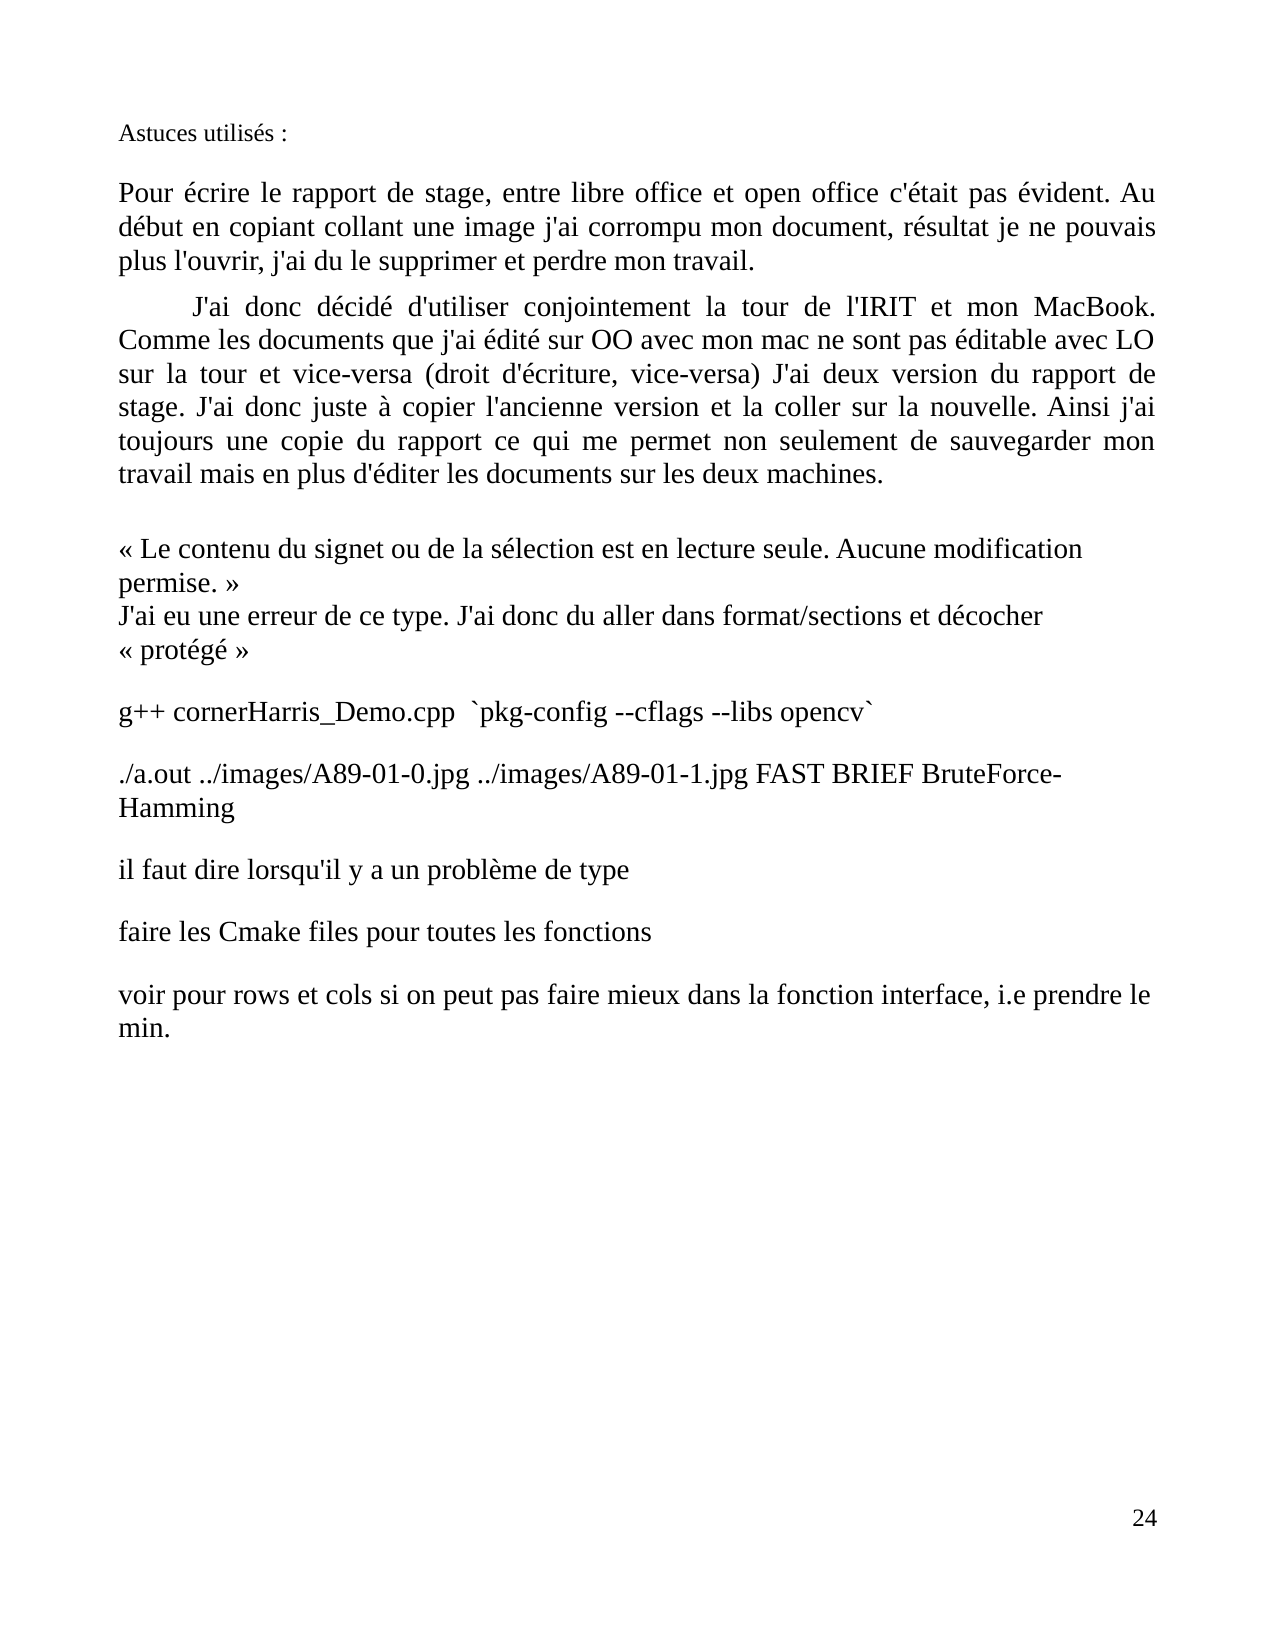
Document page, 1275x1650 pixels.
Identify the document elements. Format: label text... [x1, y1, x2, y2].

text voir pour rows et cols si on peut pas faire mieux dans la fonction interface, i.e prendre le min. [118, 977, 1157, 1044]
text ./a.out ../images/A89-01-0.jpg ../images/A89-01-1.jpg FAST BRIEF BruteForce-Hamming [118, 756, 1157, 823]
text Astuces utilisés : [118, 118, 1157, 147]
text faire les Cmake files pour toutes les fonctions [118, 914, 1157, 948]
text J'ai eu une erreur de ce type. J'ai donc du aller dans format/sections et décocher « protégé » [118, 598, 1157, 665]
text « Le contenu du signet ou de la sélection est en lecture seule. Aucune modification permise. » [118, 531, 1157, 598]
text Pour écrire le rapport de stage, entre libre office et open office c'était pas évident. Au début en copiant collant une image j'ai corrompu mon document, résultat je ne pouvais plus l'ouvrir, j'ai du le supprimer et perdre mon travail. [118, 176, 1157, 276]
text g++ cornerHarris_Demo.cpp `pkg-config --cflags --libs opencv` [118, 694, 1157, 728]
text J'ai donc décidé d'utiliser conjointement la tour de l'IRIT et mon MacBook. Comme les documents que j'ai édité sur OO avec mon mac ne sont pas éditable avec LO sur la tour et vice-versa (droit d'écriture, vice-versa) J'ai deux version du rapport de stage. J'ai donc juste à copier l'ancienne version et la coller sur la nouvelle. Ainsi j'ai toujours une copie du rapport ce qui me permet non seulement de sauvegarder mon travail mais en plus d'éditer les documents sur les deux machines. [118, 289, 1157, 490]
text il faut dire lorsqu'il y a un problème de type [118, 852, 1157, 886]
